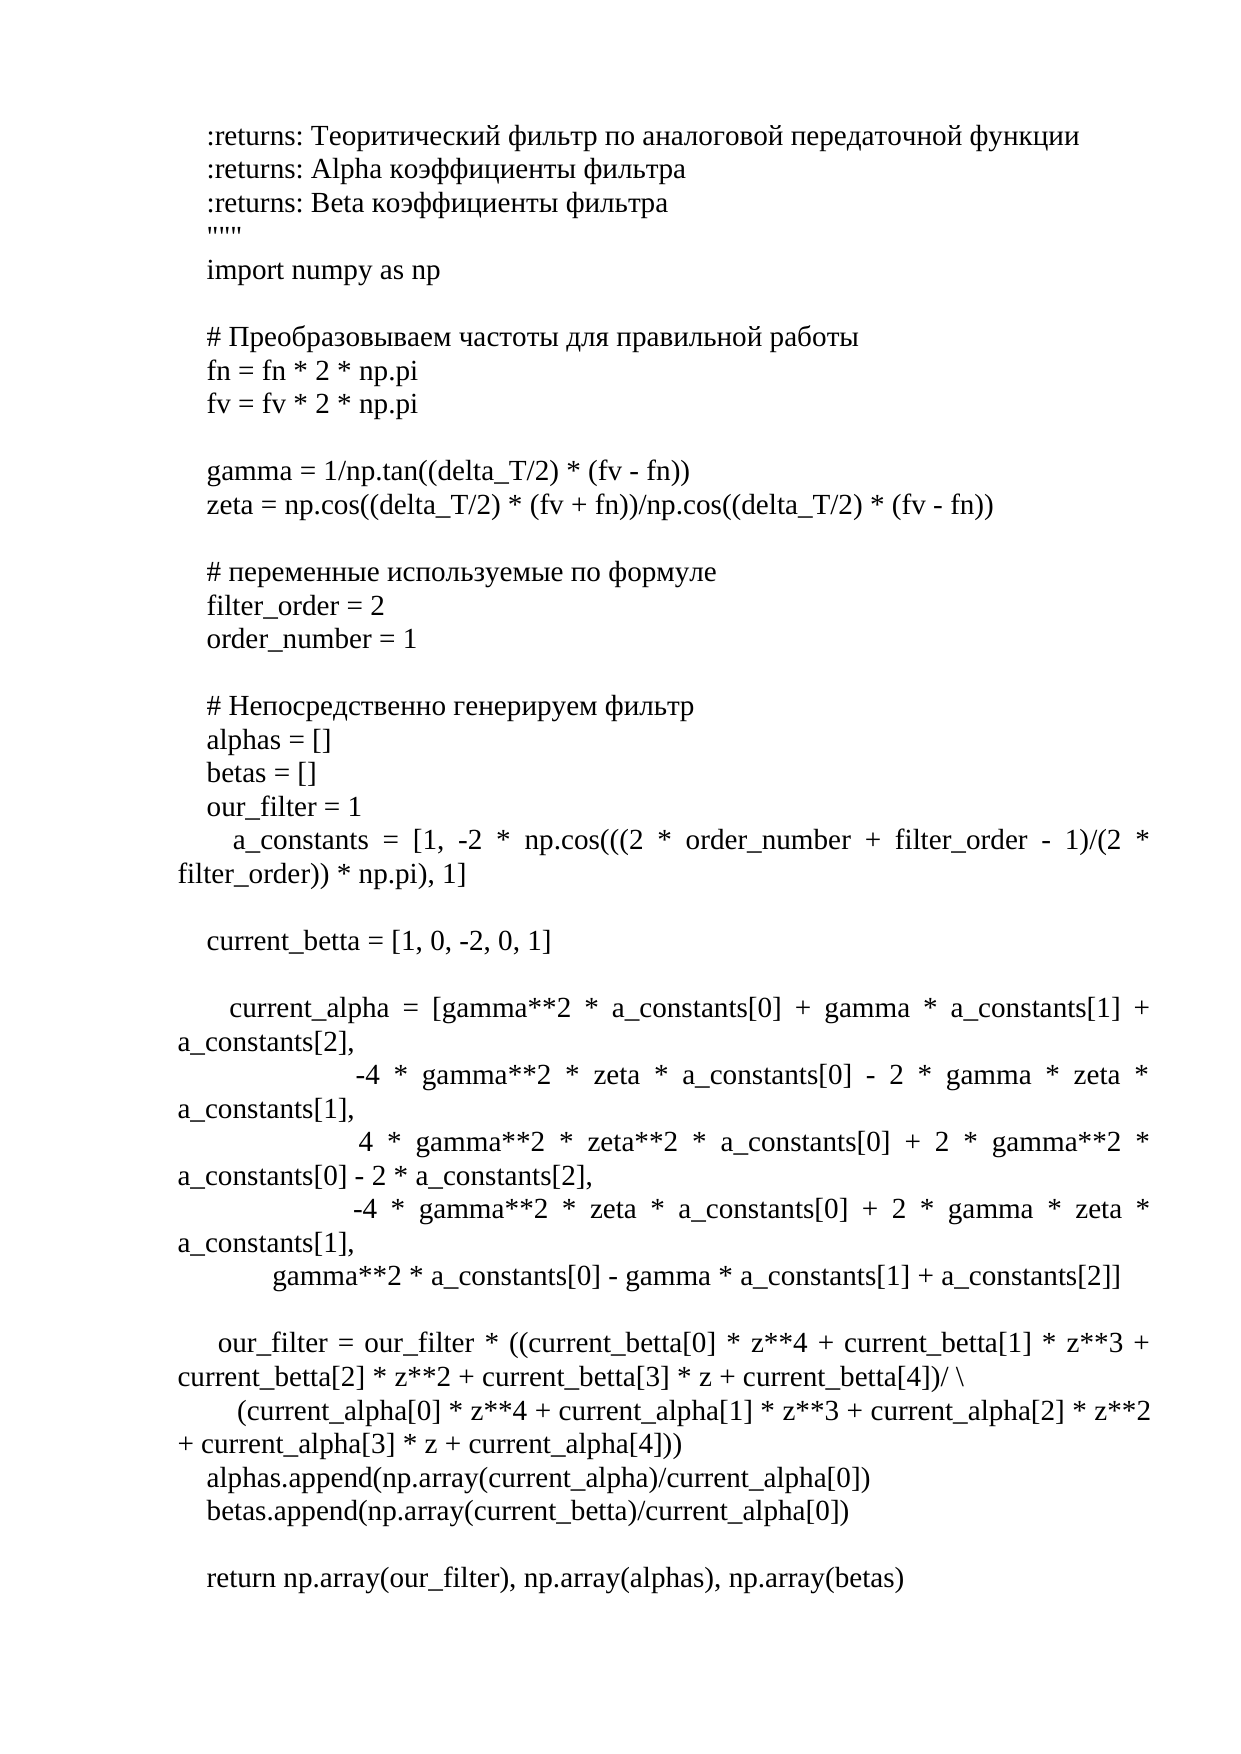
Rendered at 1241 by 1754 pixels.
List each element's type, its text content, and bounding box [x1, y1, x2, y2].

text fv = fv * 2 * np.pi [177, 386, 1152, 420]
text -4 * gamma**2 * zeta * a_constants[0] - 2 * gamma * zeta * a_constants[1], [177, 1057, 1152, 1124]
text :returns: Теоритический фильтр по аналоговой передаточной функции [177, 118, 1152, 152]
text gamma = 1/np.tan((delta_T/2) * (fv - fn)) [177, 453, 1152, 487]
text 4 * gamma**2 * zeta**2 * a_constants[0] + 2 * gamma**2 * a_constants[0] - 2 * a_constants[2], [177, 1124, 1152, 1191]
text alphas = [] [177, 722, 1152, 755]
text zeta = np.cos((delta_T/2) * (fv + fn))/np.cos((delta_T/2) * (fv - fn)) [177, 487, 1152, 521]
text -4 * gamma**2 * zeta * a_constants[0] + 2 * gamma * zeta * a_constants[1], [177, 1191, 1152, 1258]
text # Преобразовываем частоты для правильной работы [177, 319, 1152, 353]
text """ [177, 219, 1152, 252]
text # Непосредственно генерируем фильтр [177, 688, 1152, 722]
text # переменные используемые по формуле [177, 554, 1152, 588]
text :returns: Alpha коэффициенты фильтра [177, 152, 1152, 185]
text gamma**2 * a_constants[0] - gamma * a_constants[1] + a_constants[2]] [177, 1258, 1152, 1292]
text (current_alpha[0] * z**4 + current_alpha[1] * z**3 + current_alpha[2] * z**2 + current_alpha[3] * z + current_alpha[4])) [177, 1393, 1152, 1460]
text return np.array(our_filter), np.array(alphas), np.array(betas) [177, 1560, 1152, 1594]
text a_constants = [1, -2 * np.cos(((2 * order_number + filter_order - 1)/(2 * filter_order)) * np.pi), 1] [177, 822, 1152, 889]
text filter_order = 2 [177, 588, 1152, 621]
text current_betta = [1, 0, -2, 0, 1] [177, 923, 1152, 957]
text order_number = 1 [177, 621, 1152, 655]
text import numpy as np [177, 252, 1152, 286]
text fn = fn * 2 * np.pi [177, 353, 1152, 386]
text betas.append(np.array(current_betta)/current_alpha[0]) [177, 1493, 1152, 1527]
text our_filter = our_filter * ((current_betta[0] * z**4 + current_betta[1] * z**3 + current_betta[2] * z**2 + current_betta[3] * z + current_betta[4])/ \ [177, 1326, 1152, 1393]
text betas = [] [177, 755, 1152, 789]
text our_filter = 1 [177, 789, 1152, 822]
text alphas.append(np.array(current_alpha)/current_alpha[0]) [177, 1460, 1152, 1493]
text :returns: Beta коэффициенты фильтра [177, 185, 1152, 219]
text current_alpha = [gamma**2 * a_constants[0] + gamma * a_constants[1] + a_constants[2], [177, 990, 1152, 1057]
